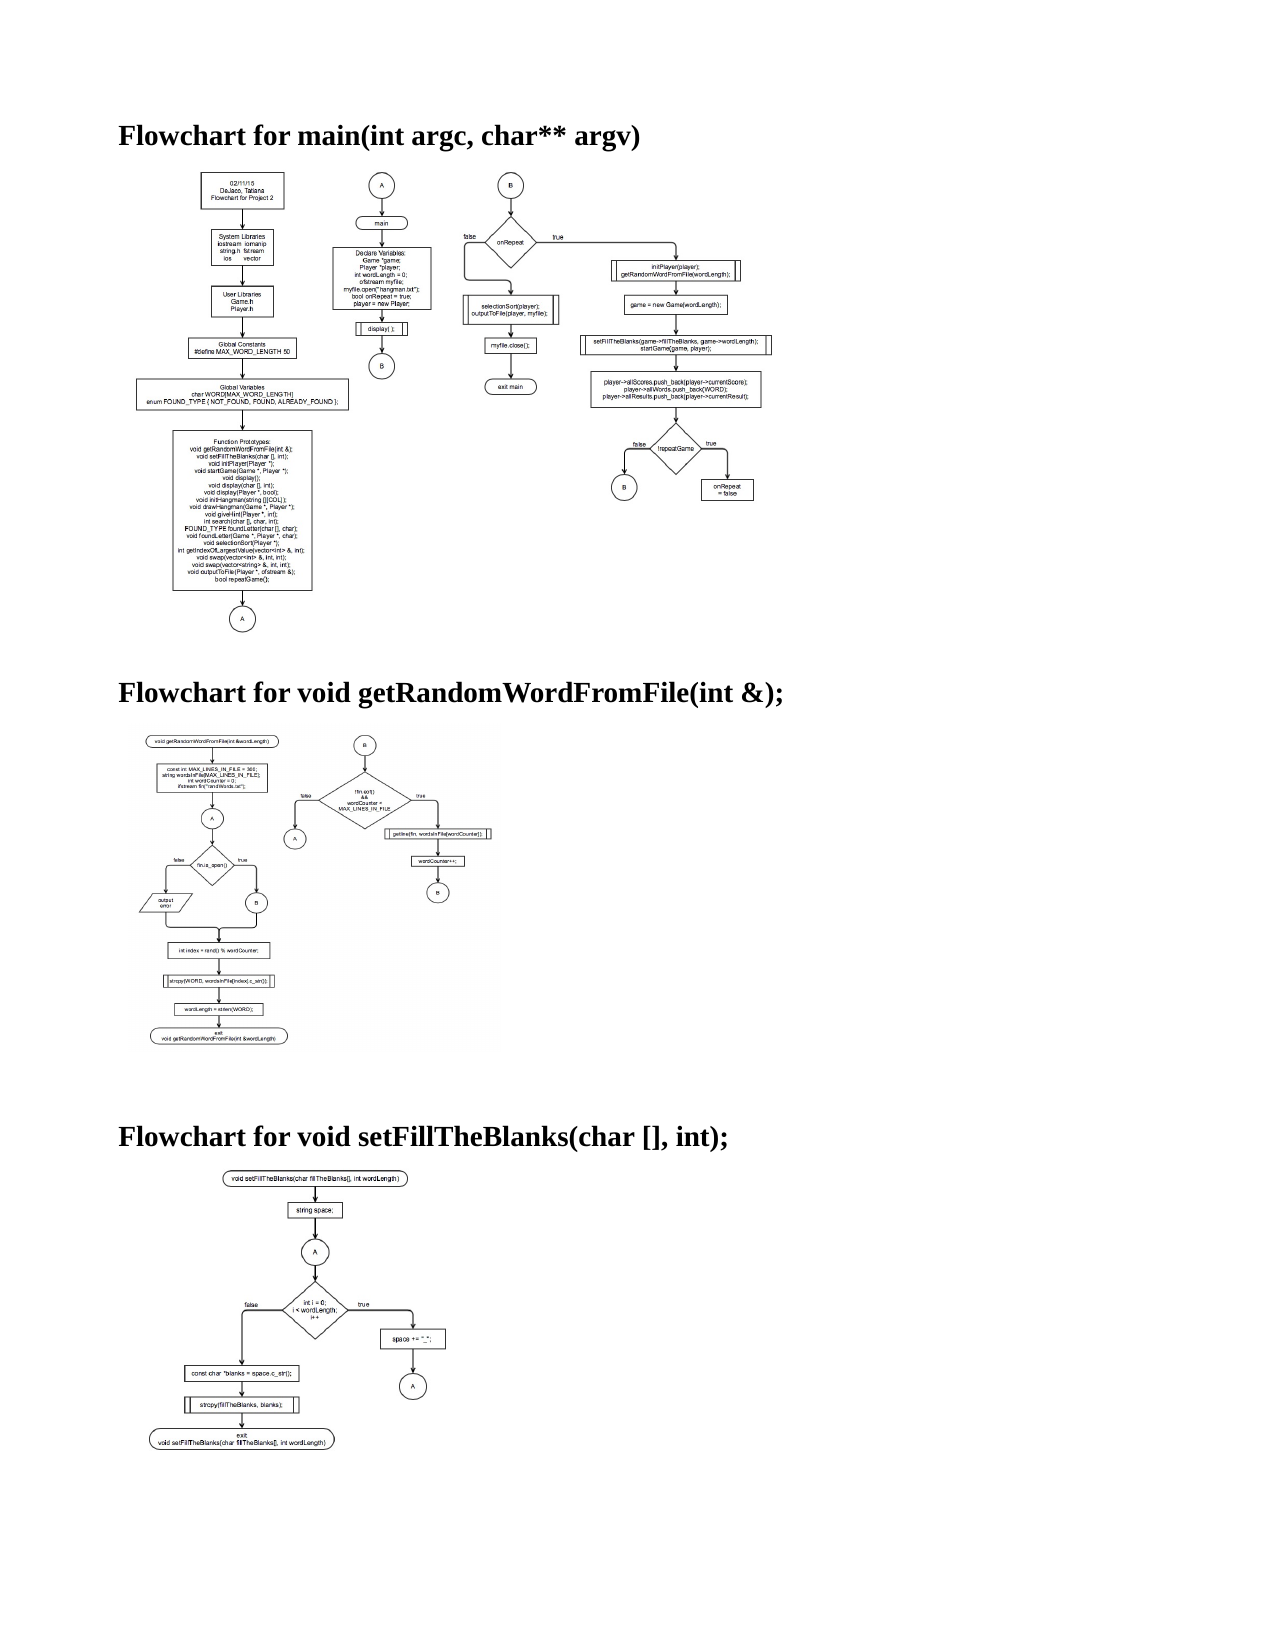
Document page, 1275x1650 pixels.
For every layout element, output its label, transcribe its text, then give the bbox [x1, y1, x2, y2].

text Flowchart for void getRandomWordFromFile(int &); [118, 675, 1157, 708]
picture [128, 723, 501, 1052]
picture [121, 158, 784, 642]
text Flowchart for main(int argc, char** argv) [118, 118, 1157, 152]
text Flowchart for void setFillTheBlanks(char [], int); [118, 1119, 1157, 1152]
picture [122, 1161, 459, 1460]
